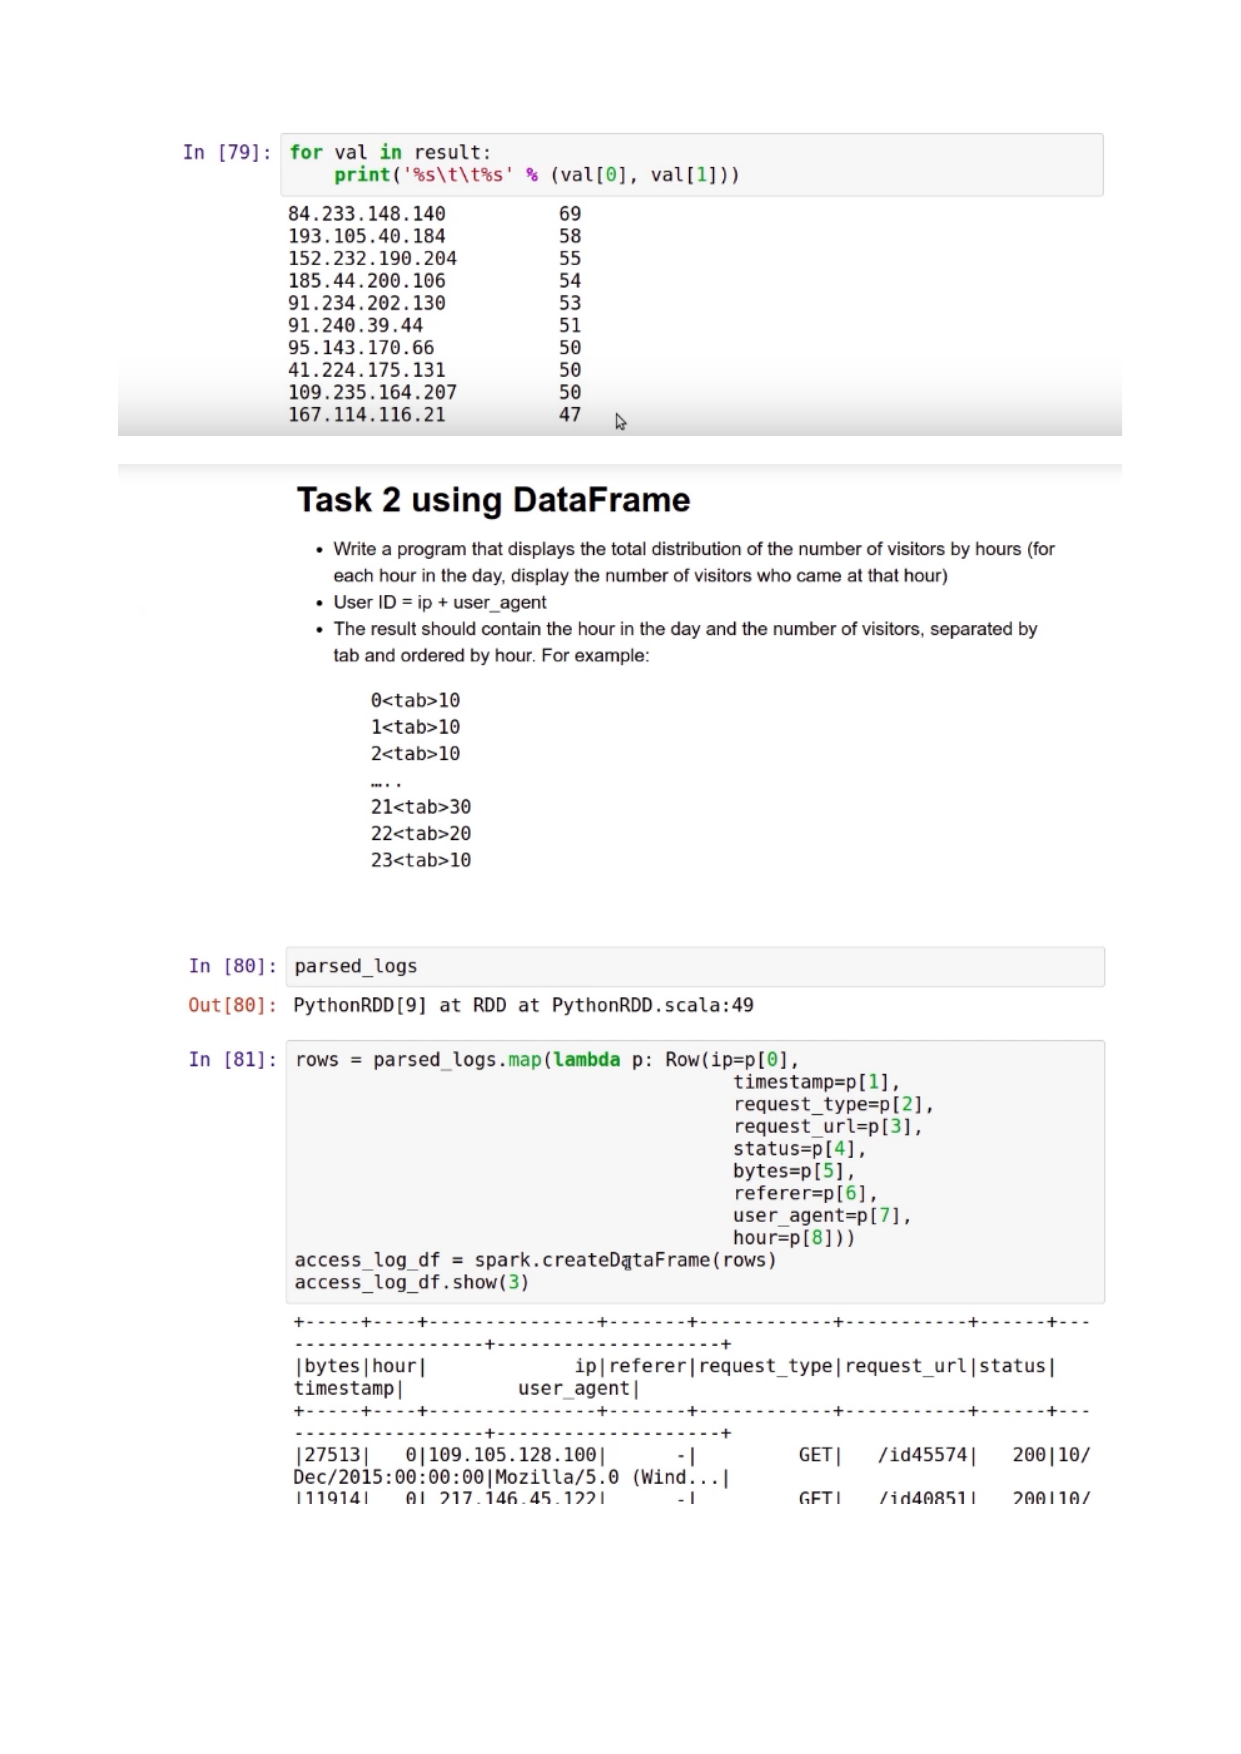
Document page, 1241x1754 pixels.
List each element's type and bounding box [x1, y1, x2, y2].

picture [118, 118, 1123, 436]
picture [118, 464, 1123, 904]
picture [118, 931, 1123, 1504]
